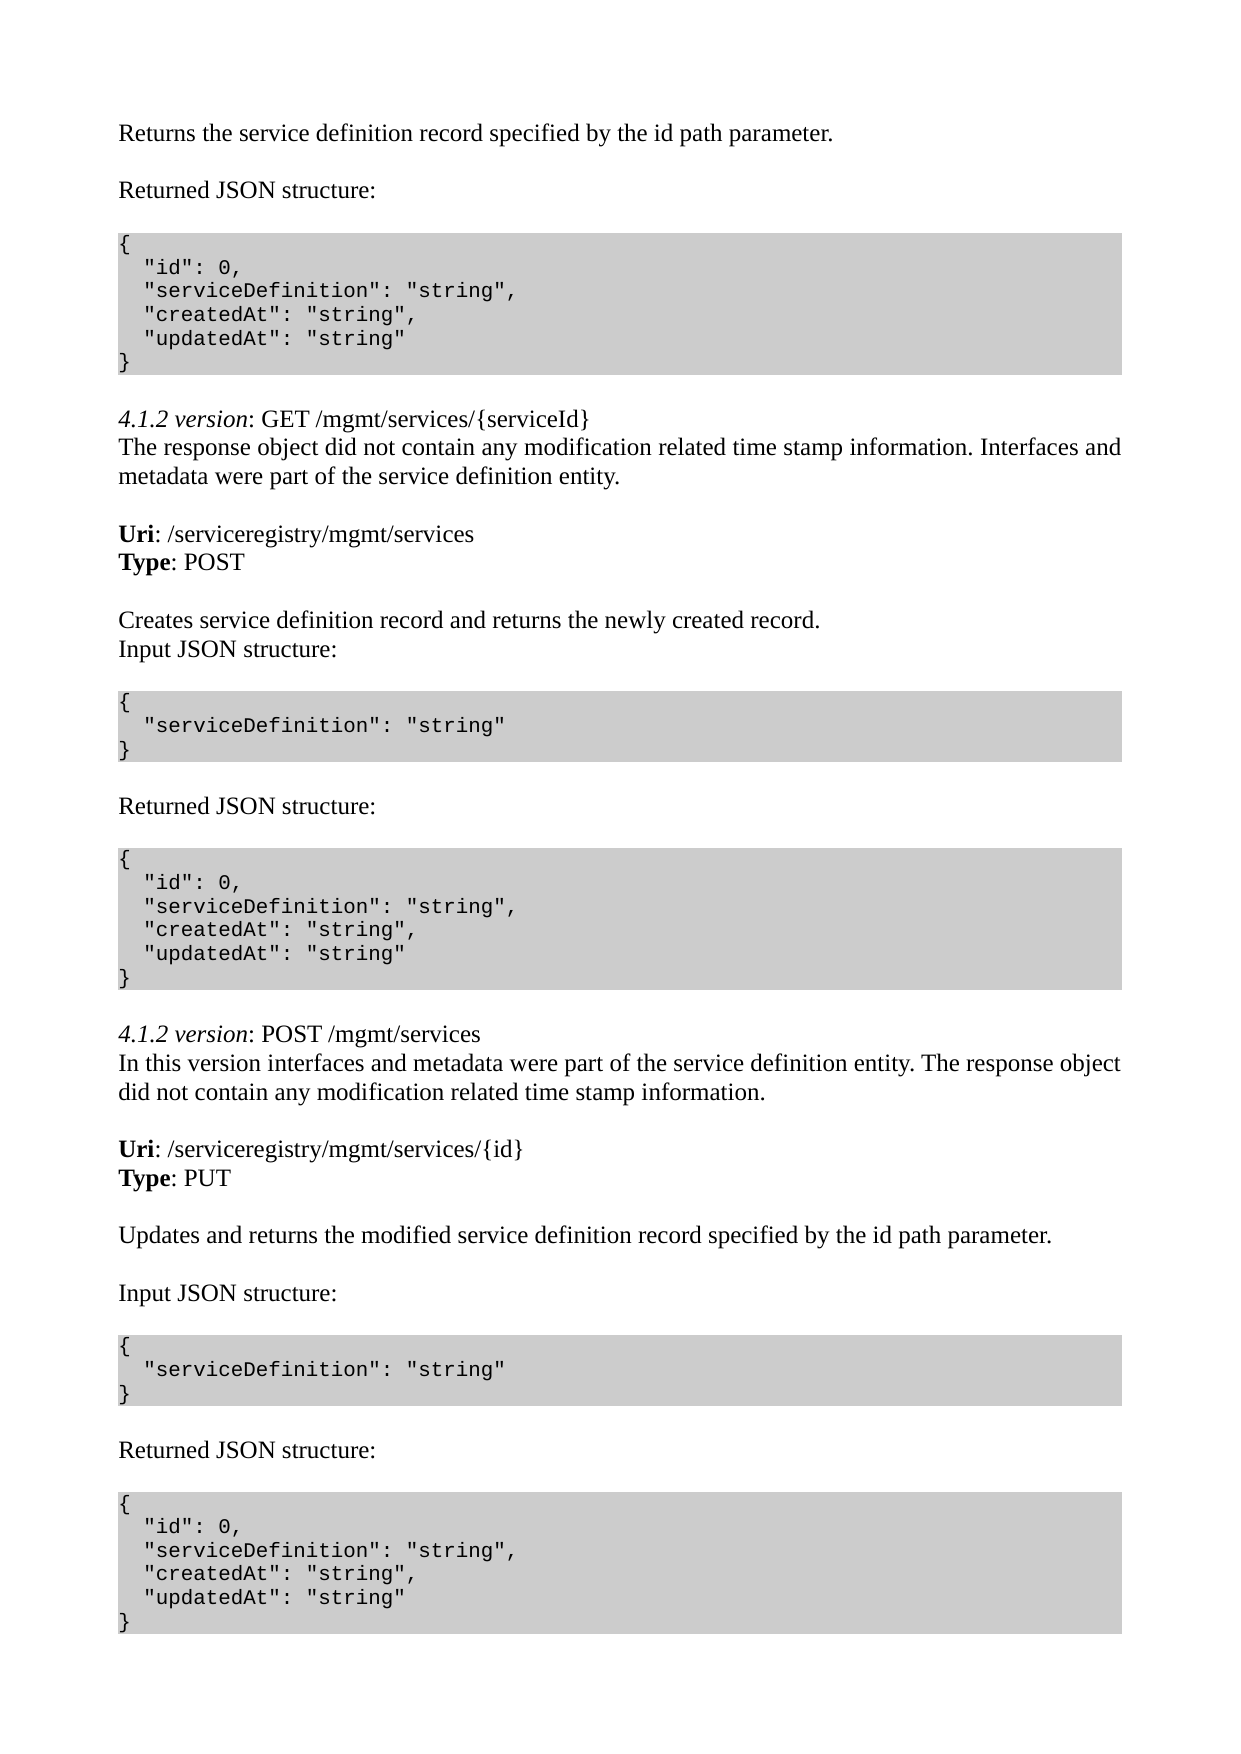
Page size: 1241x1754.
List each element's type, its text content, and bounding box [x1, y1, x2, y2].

text Uri: /serviceregistry/mgmt/services/{id} [118, 1134, 1122, 1163]
text Returned JSON structure: [118, 791, 1122, 820]
text Updates and returns the modified service definition record specified by the id path parameter. [118, 1220, 1122, 1249]
text "id": 0, [118, 257, 1122, 280]
text Creates service definition record and returns the newly created record. [118, 605, 1122, 634]
text } [118, 967, 1122, 990]
text } [118, 351, 1122, 375]
text } [118, 738, 1122, 762]
text } [118, 1611, 1122, 1634]
text { [118, 691, 1122, 715]
text { [118, 233, 1122, 257]
text "createdAt": "string", [118, 304, 1122, 328]
text { [118, 1335, 1122, 1359]
text "serviceDefinition": "string" [118, 715, 1122, 738]
text "serviceDefinition": "string", [118, 896, 1122, 919]
text 4.1.2 version: POST /mgmt/services [118, 1019, 1122, 1048]
text "id": 0, [118, 1516, 1122, 1540]
text "createdAt": "string", [118, 919, 1122, 943]
text In this version interfaces and metadata were part of the service definition entity. The response object did not contain any modification related time stamp information. [118, 1048, 1122, 1105]
text "updatedAt": "string" [118, 1587, 1122, 1611]
text Returned JSON structure: [118, 1435, 1122, 1464]
text Type: POST [118, 547, 1122, 576]
text "serviceDefinition": "string", [118, 280, 1122, 304]
text Input JSON structure: [118, 1278, 1122, 1307]
text "serviceDefinition": "string" [118, 1359, 1122, 1383]
text Returns the service definition record specified by the id path parameter. [118, 118, 1122, 147]
text "id": 0, [118, 872, 1122, 896]
text "serviceDefinition": "string", [118, 1540, 1122, 1563]
text } [118, 1383, 1122, 1406]
text "createdAt": "string", [118, 1563, 1122, 1587]
text The response object did not contain any modification related time stamp information. Interfaces and metadata were part of the service definition entity. [118, 432, 1122, 490]
text { [118, 848, 1122, 872]
text 4.1.2 version: GET /mgmt/services/{serviceId} [118, 404, 1122, 432]
text Type: PUT [118, 1163, 1122, 1192]
text { [118, 1492, 1122, 1516]
text "updatedAt": "string" [118, 943, 1122, 967]
text "updatedAt": "string" [118, 328, 1122, 351]
text Uri: /serviceregistry/mgmt/services [118, 519, 1122, 547]
text Input JSON structure: [118, 634, 1122, 662]
text Returned JSON structure: [118, 176, 1122, 204]
